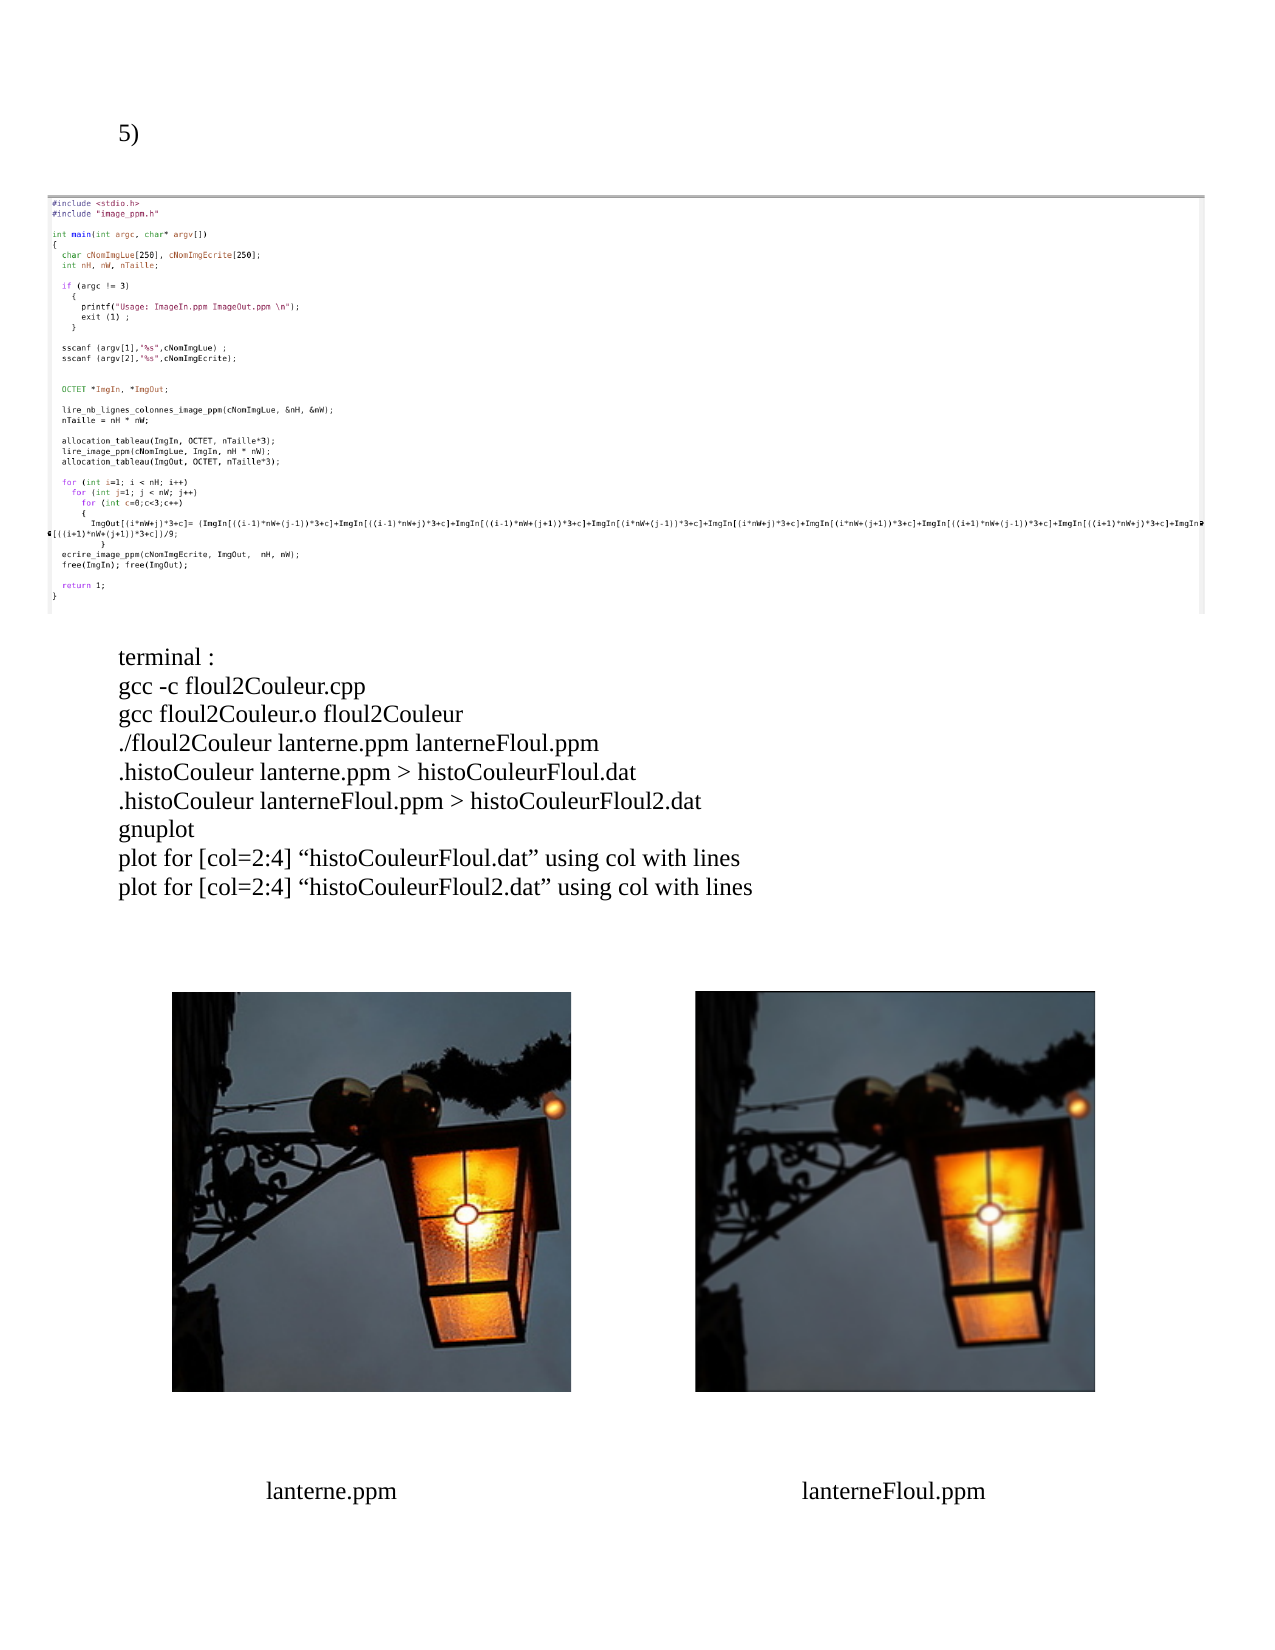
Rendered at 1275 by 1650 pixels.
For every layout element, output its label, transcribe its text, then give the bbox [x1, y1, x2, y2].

text lanterne.ppm lanterneFloul.ppm [118, 1476, 1157, 1504]
text plot for [col=2:4] “histoCouleurFloul2.dat” using col with lines [118, 872, 1157, 901]
text gnuplot [118, 814, 1157, 843]
text gcc -c floul2Couleur.cpp [118, 671, 1157, 699]
text gcc floul2Couleur.o floul2Couleur [118, 699, 1157, 728]
text plot for [col=2:4] “histoCouleurFloul.dat” using col with lines [118, 843, 1157, 872]
text terminal : [118, 642, 1157, 671]
text .histoCouleur lanterneFloul.ppm > histoCouleurFloul2.dat [118, 786, 1157, 814]
text .histoCouleur lanterne.ppm > histoCouleurFloul.dat [118, 757, 1157, 786]
text ./floul2Couleur lanterne.ppm lanterneFloul.ppm [118, 728, 1157, 757]
text 5) [118, 118, 1157, 147]
picture [172, 992, 572, 1392]
picture [47, 195, 1205, 614]
picture [695, 991, 1096, 1392]
